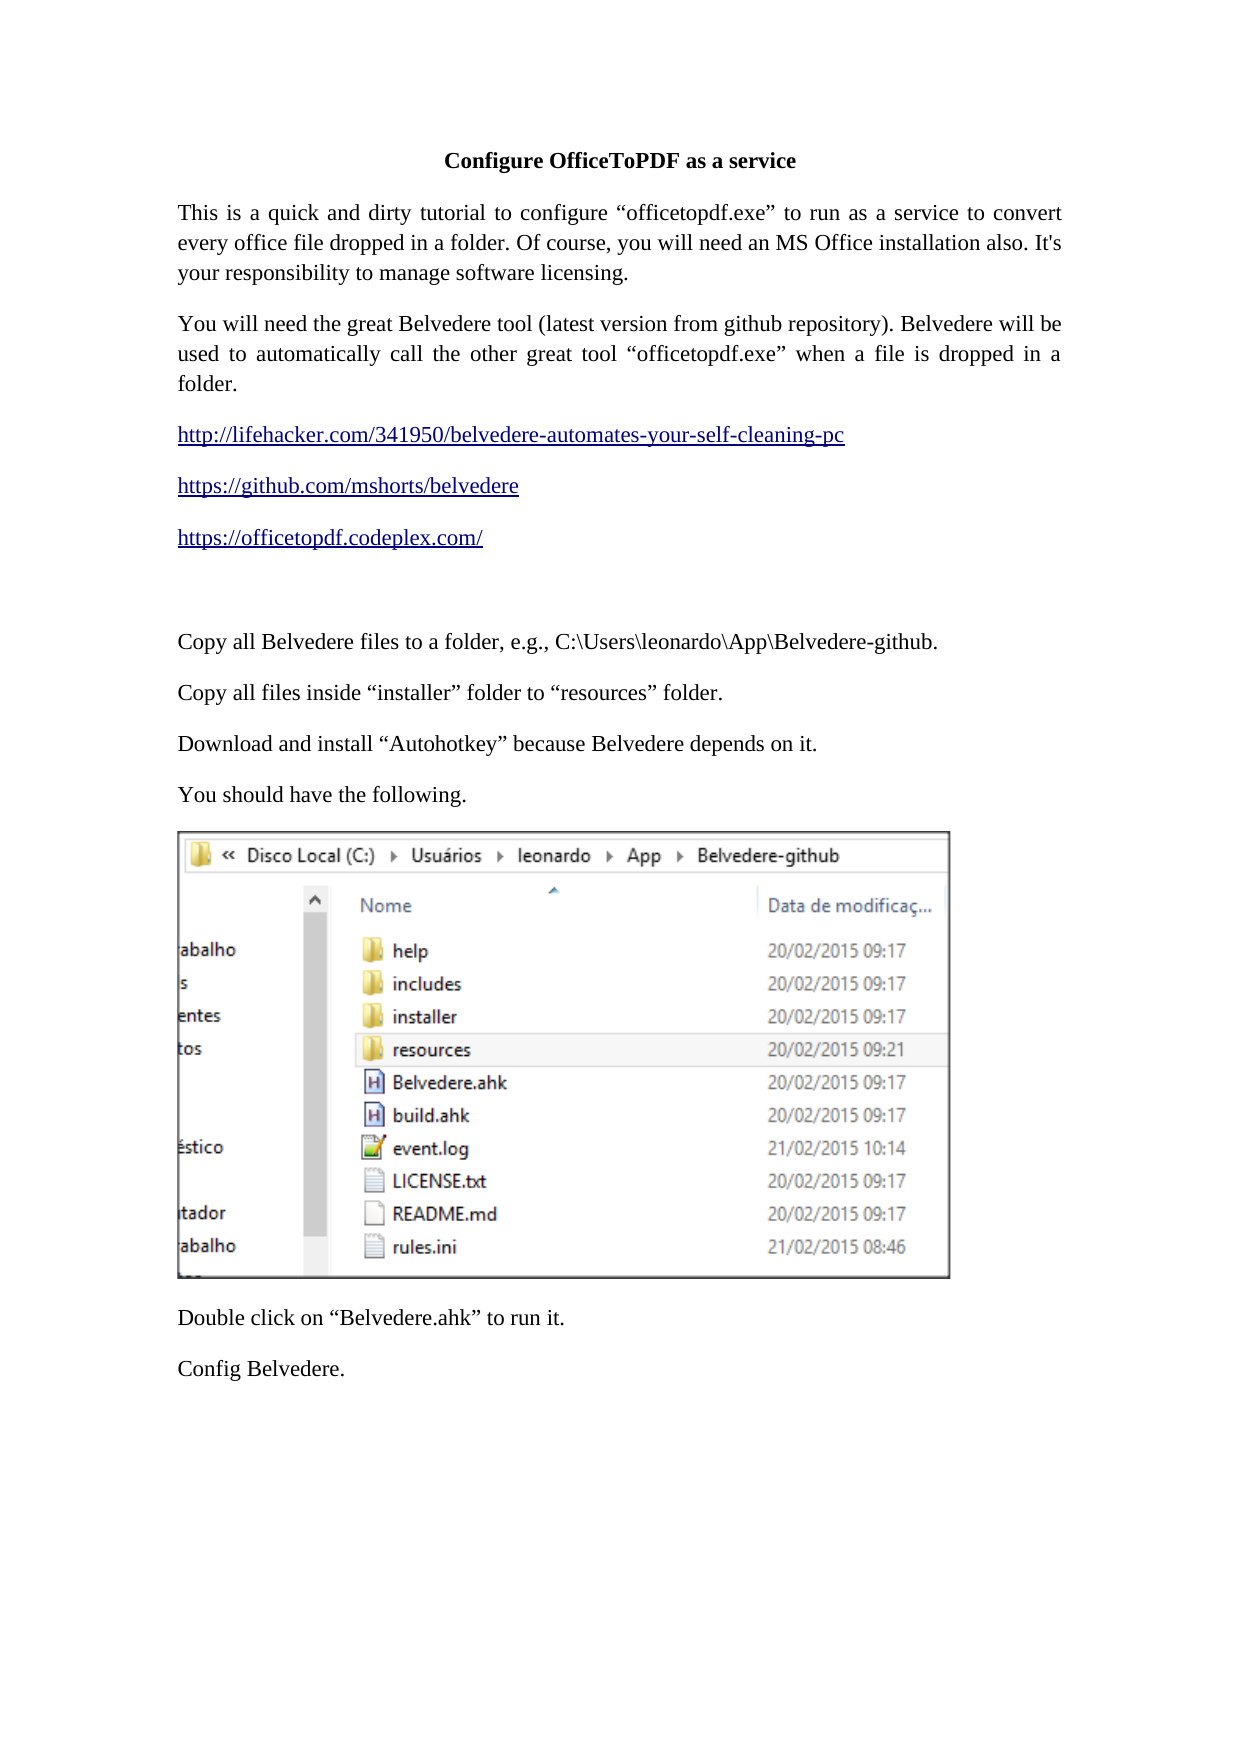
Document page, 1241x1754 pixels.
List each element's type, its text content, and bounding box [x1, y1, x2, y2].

text Configure OfficeToPDF as a service [177, 148, 1063, 174]
text Double click on “Belvedere.ahk” to run it. [177, 1304, 1063, 1330]
picture [177, 831, 951, 1279]
text You will need the great Belvedere tool (latest version from github repository). Belvedere will be used to automatically call the other great tool “officetopdf.exe” when a file is dropped in a folder. [177, 310, 1063, 397]
text Copy all files inside “installer” folder to “resources” folder. [177, 679, 1063, 705]
text You should have the following. [177, 781, 1063, 807]
text http://lifehacker.com/341950/belvedere-automates-your-self-cleaning-pc [177, 422, 1063, 448]
text https://github.com/mshorts/belvedere [177, 473, 1063, 499]
text Copy all Belvedere files to a folder, e.g., C:\Users\leonardo\App\Belvedere-github. [177, 628, 1063, 654]
text Download and install “Autohotkey” because Belvedere depends on it. [177, 730, 1063, 756]
text This is a quick and dirty tutorial to configure “officetopdf.exe” to run as a service to convert every office file dropped in a folder. Of course, you will need an MS Office installation also. It's your responsibility to manage software licensing. [177, 199, 1063, 285]
text Config Belvedere. [177, 1355, 1063, 1381]
text https://officetopdf.codeplex.com/ [177, 524, 1063, 550]
